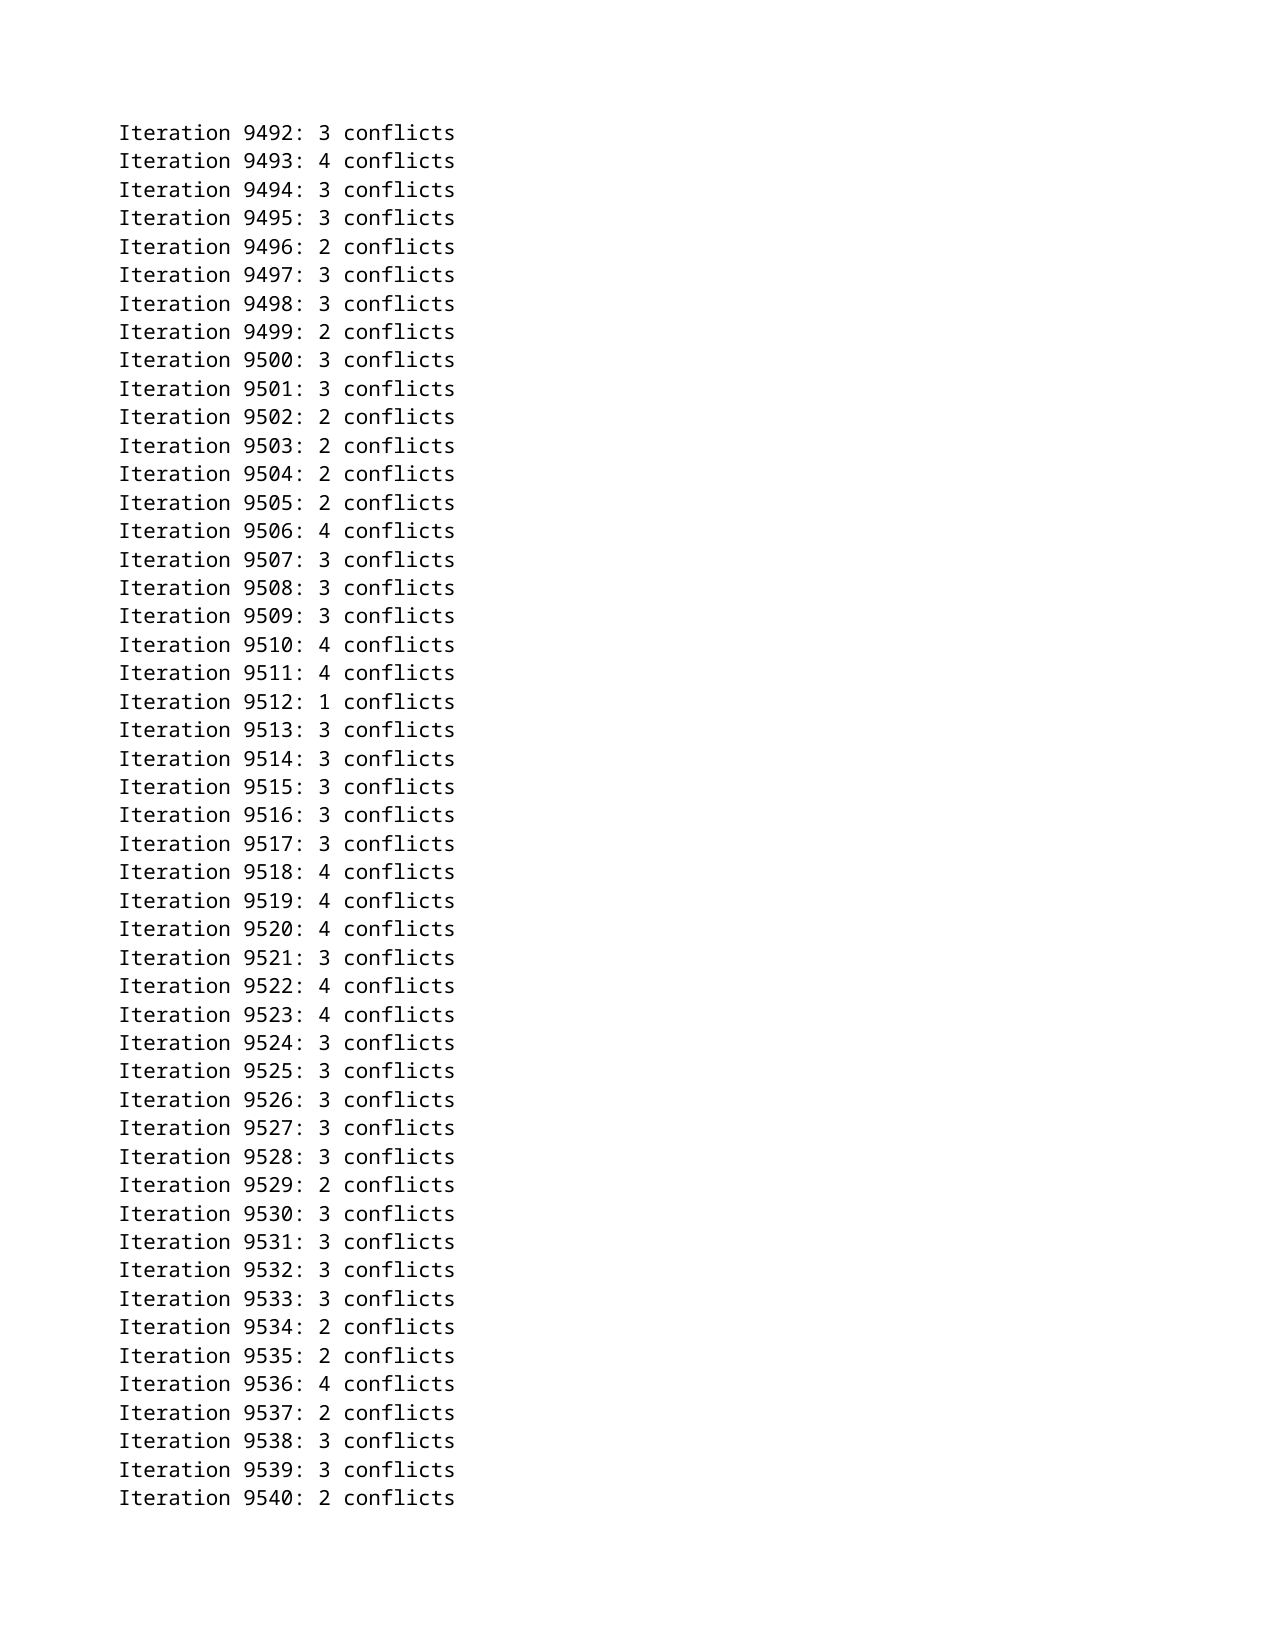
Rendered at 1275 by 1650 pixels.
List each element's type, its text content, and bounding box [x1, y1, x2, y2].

text Iteration 9504: 2 conflicts [118, 459, 1157, 488]
text Iteration 9518: 4 conflicts [118, 857, 1157, 886]
text Iteration 9501: 3 conflicts [118, 374, 1157, 402]
text Iteration 9508: 3 conflicts [118, 573, 1157, 602]
text Iteration 9500: 3 conflicts [118, 346, 1157, 374]
text Iteration 9497: 3 conflicts [118, 260, 1157, 289]
text Iteration 9525: 3 conflicts [118, 1057, 1157, 1085]
text Iteration 9506: 4 conflicts [118, 516, 1157, 545]
text Iteration 9534: 2 conflicts [118, 1312, 1157, 1341]
text Iteration 9494: 3 conflicts [118, 175, 1157, 203]
text Iteration 9510: 4 conflicts [118, 630, 1157, 658]
text Iteration 9531: 3 conflicts [118, 1227, 1157, 1256]
text Iteration 9532: 3 conflicts [118, 1256, 1157, 1284]
text Iteration 9502: 2 conflicts [118, 402, 1157, 431]
text Iteration 9499: 2 conflicts [118, 317, 1157, 346]
text Iteration 9522: 4 conflicts [118, 971, 1157, 1000]
text Iteration 9512: 1 conflicts [118, 687, 1157, 715]
text Iteration 9492: 3 conflicts [118, 118, 1157, 147]
text Iteration 9519: 4 conflicts [118, 886, 1157, 914]
text Iteration 9536: 4 conflicts [118, 1369, 1157, 1398]
text Iteration 9524: 3 conflicts [118, 1028, 1157, 1057]
text Iteration 9540: 2 conflicts [118, 1483, 1157, 1512]
text Iteration 9529: 2 conflicts [118, 1170, 1157, 1199]
text Iteration 9495: 3 conflicts [118, 203, 1157, 232]
text Iteration 9516: 3 conflicts [118, 801, 1157, 829]
text Iteration 9538: 3 conflicts [118, 1426, 1157, 1455]
text Iteration 9521: 3 conflicts [118, 943, 1157, 971]
text Iteration 9507: 3 conflicts [118, 545, 1157, 573]
text Iteration 9539: 3 conflicts [118, 1455, 1157, 1483]
text Iteration 9514: 3 conflicts [118, 744, 1157, 772]
text Iteration 9493: 4 conflicts [118, 147, 1157, 175]
text Iteration 9537: 2 conflicts [118, 1398, 1157, 1426]
text Iteration 9523: 4 conflicts [118, 1000, 1157, 1028]
text Iteration 9527: 3 conflicts [118, 1113, 1157, 1142]
text Iteration 9515: 3 conflicts [118, 772, 1157, 801]
text Iteration 9535: 2 conflicts [118, 1341, 1157, 1369]
text Iteration 9513: 3 conflicts [118, 715, 1157, 744]
text Iteration 9530: 3 conflicts [118, 1199, 1157, 1227]
text Iteration 9528: 3 conflicts [118, 1142, 1157, 1170]
text Iteration 9503: 2 conflicts [118, 431, 1157, 459]
text Iteration 9509: 3 conflicts [118, 602, 1157, 630]
text Iteration 9526: 3 conflicts [118, 1085, 1157, 1113]
text Iteration 9520: 4 conflicts [118, 914, 1157, 943]
text Iteration 9511: 4 conflicts [118, 658, 1157, 687]
text Iteration 9533: 3 conflicts [118, 1284, 1157, 1312]
text Iteration 9496: 2 conflicts [118, 232, 1157, 260]
text Iteration 9517: 3 conflicts [118, 829, 1157, 857]
text Iteration 9498: 3 conflicts [118, 289, 1157, 317]
text Iteration 9505: 2 conflicts [118, 488, 1157, 516]
